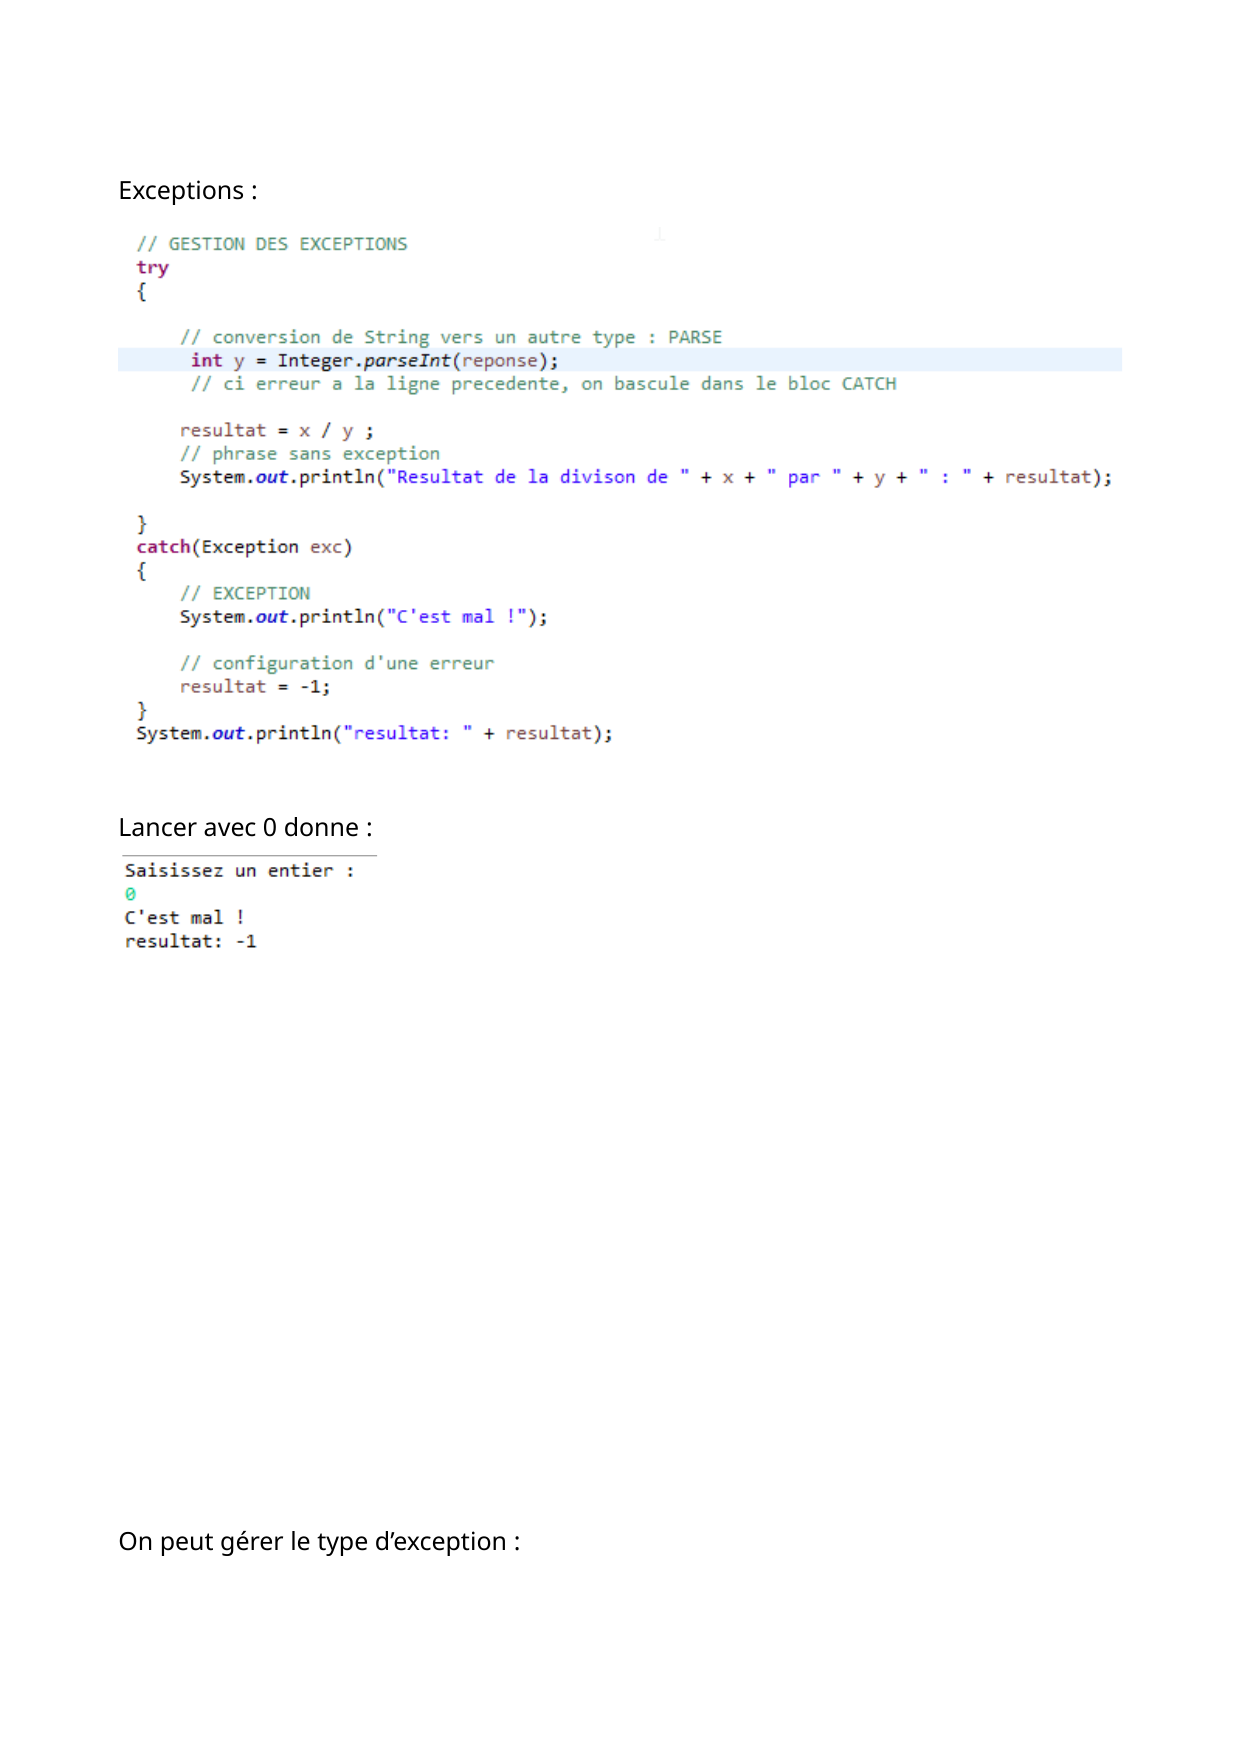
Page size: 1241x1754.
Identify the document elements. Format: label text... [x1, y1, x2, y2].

text Exceptions : [118, 173, 1122, 207]
text Lancer avec 0 donne : [118, 809, 1122, 844]
text On peut gérer le type d’exception : [118, 1523, 1122, 1591]
picture [118, 227, 1123, 755]
picture [122, 855, 378, 965]
